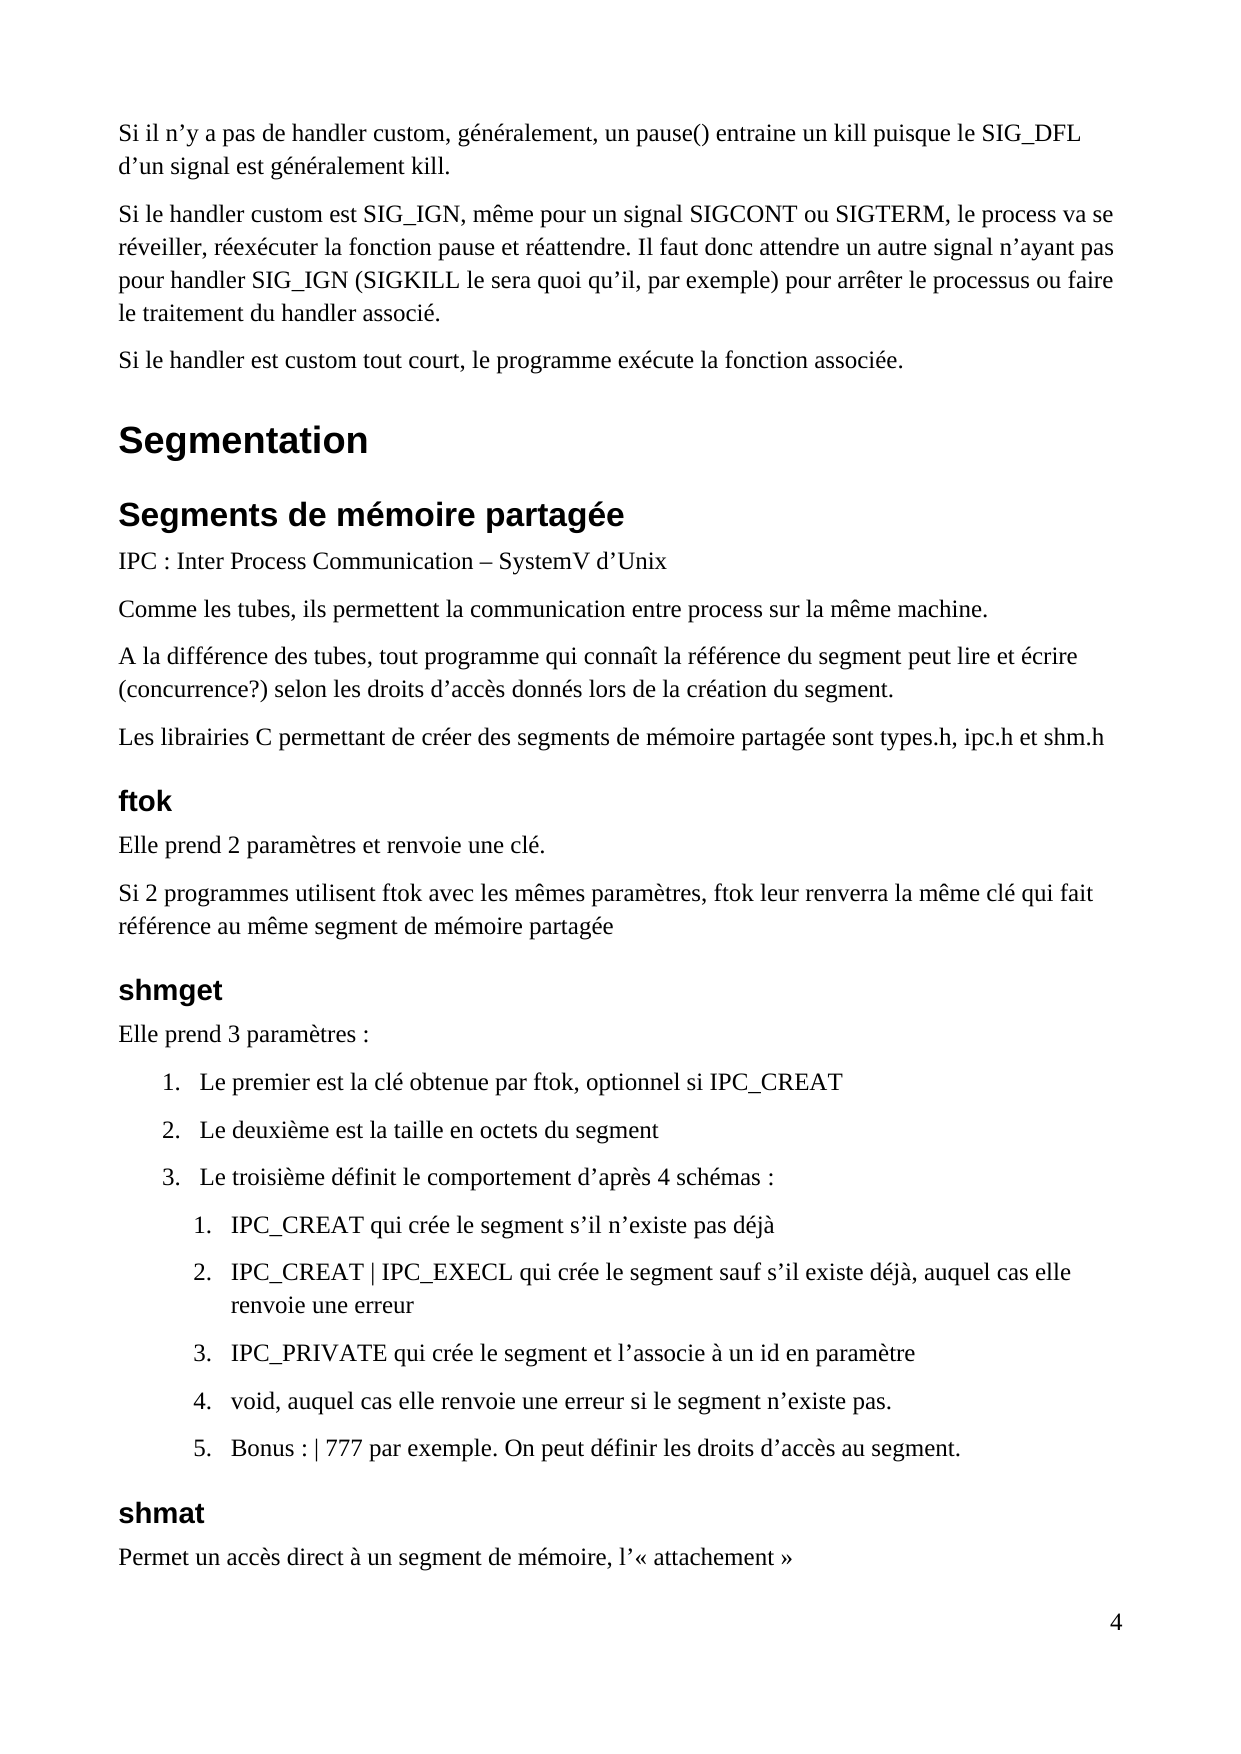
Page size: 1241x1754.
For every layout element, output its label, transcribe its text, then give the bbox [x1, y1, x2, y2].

text IPC : Inter Process Communication – SystemV d’Unix [118, 546, 1122, 575]
list IPC_CREAT | IPC_EXECL qui crée le segment sauf s’il existe déjà, auquel cas elle renvoie une erreur [193, 1257, 1122, 1319]
list Le troisième définit le comportement d’après 4 schémas : [162, 1162, 1122, 1191]
list IPC_CREAT qui crée le segment s’il n’existe pas déjà [193, 1210, 1122, 1239]
subtitle shmget [118, 973, 1122, 1007]
text Si le handler est custom tout court, le programme exécute la fonction associée. [118, 345, 1122, 374]
text Si le handler custom est SIG_IGN, même pour un signal SIGCONT ou SIGTERM, le process va se réveiller, réexécuter la fonction pause et réattendre. Il faut donc attendre un autre signal n’ayant pas pour handler SIG_IGN (SIGKILL le sera quoi qu’il, par exemple) pour arrêter le processus ou faire le traitement du handler associé. [118, 199, 1122, 327]
subtitle Segments de mémoire partagée [118, 495, 1122, 534]
list IPC_PRIVATE qui crée le segment et l’associe à un id en paramètre [193, 1338, 1122, 1367]
text Si il n’y a pas de handler custom, généralement, un pause() entraine un kill puisque le SIG_DFL d’un signal est généralement kill. [118, 118, 1122, 180]
subtitle ftok [118, 784, 1122, 818]
list Le deuxième est la taille en octets du segment [162, 1115, 1122, 1143]
subtitle Segmentation [118, 418, 1122, 462]
subtitle shmat [118, 1496, 1122, 1529]
text Elle prend 2 paramètres et renvoie une clé. [118, 830, 1122, 859]
list Le premier est la clé obtenue par ftok, optionnel si IPC_CREAT [162, 1067, 1122, 1096]
list Bonus : | 777 par exemple. On peut définir les droits d’accès au segment. [193, 1433, 1122, 1462]
text Comme les tubes, ils permettent la communication entre process sur la même machine. [118, 594, 1122, 622]
text Permet un accès direct à un segment de mémoire, l’« attachement » [118, 1542, 1122, 1571]
text Les librairies C permettant de créer des segments de mémoire partagée sont types.h, ipc.h et shm.h [118, 722, 1122, 751]
text A la différence des tubes, tout programme qui connaît la référence du segment peut lire et écrire (concurrence?) selon les droits d’accès donnés lors de la création du segment. [118, 641, 1122, 703]
text Si 2 programmes utilisent ftok avec les mêmes paramètres, ftok leur renverra la même clé qui fait référence au même segment de mémoire partagée [118, 878, 1122, 940]
list void, auquel cas elle renvoie une erreur si le segment n’existe pas. [193, 1386, 1122, 1414]
text Elle prend 3 paramètres : [118, 1019, 1122, 1048]
